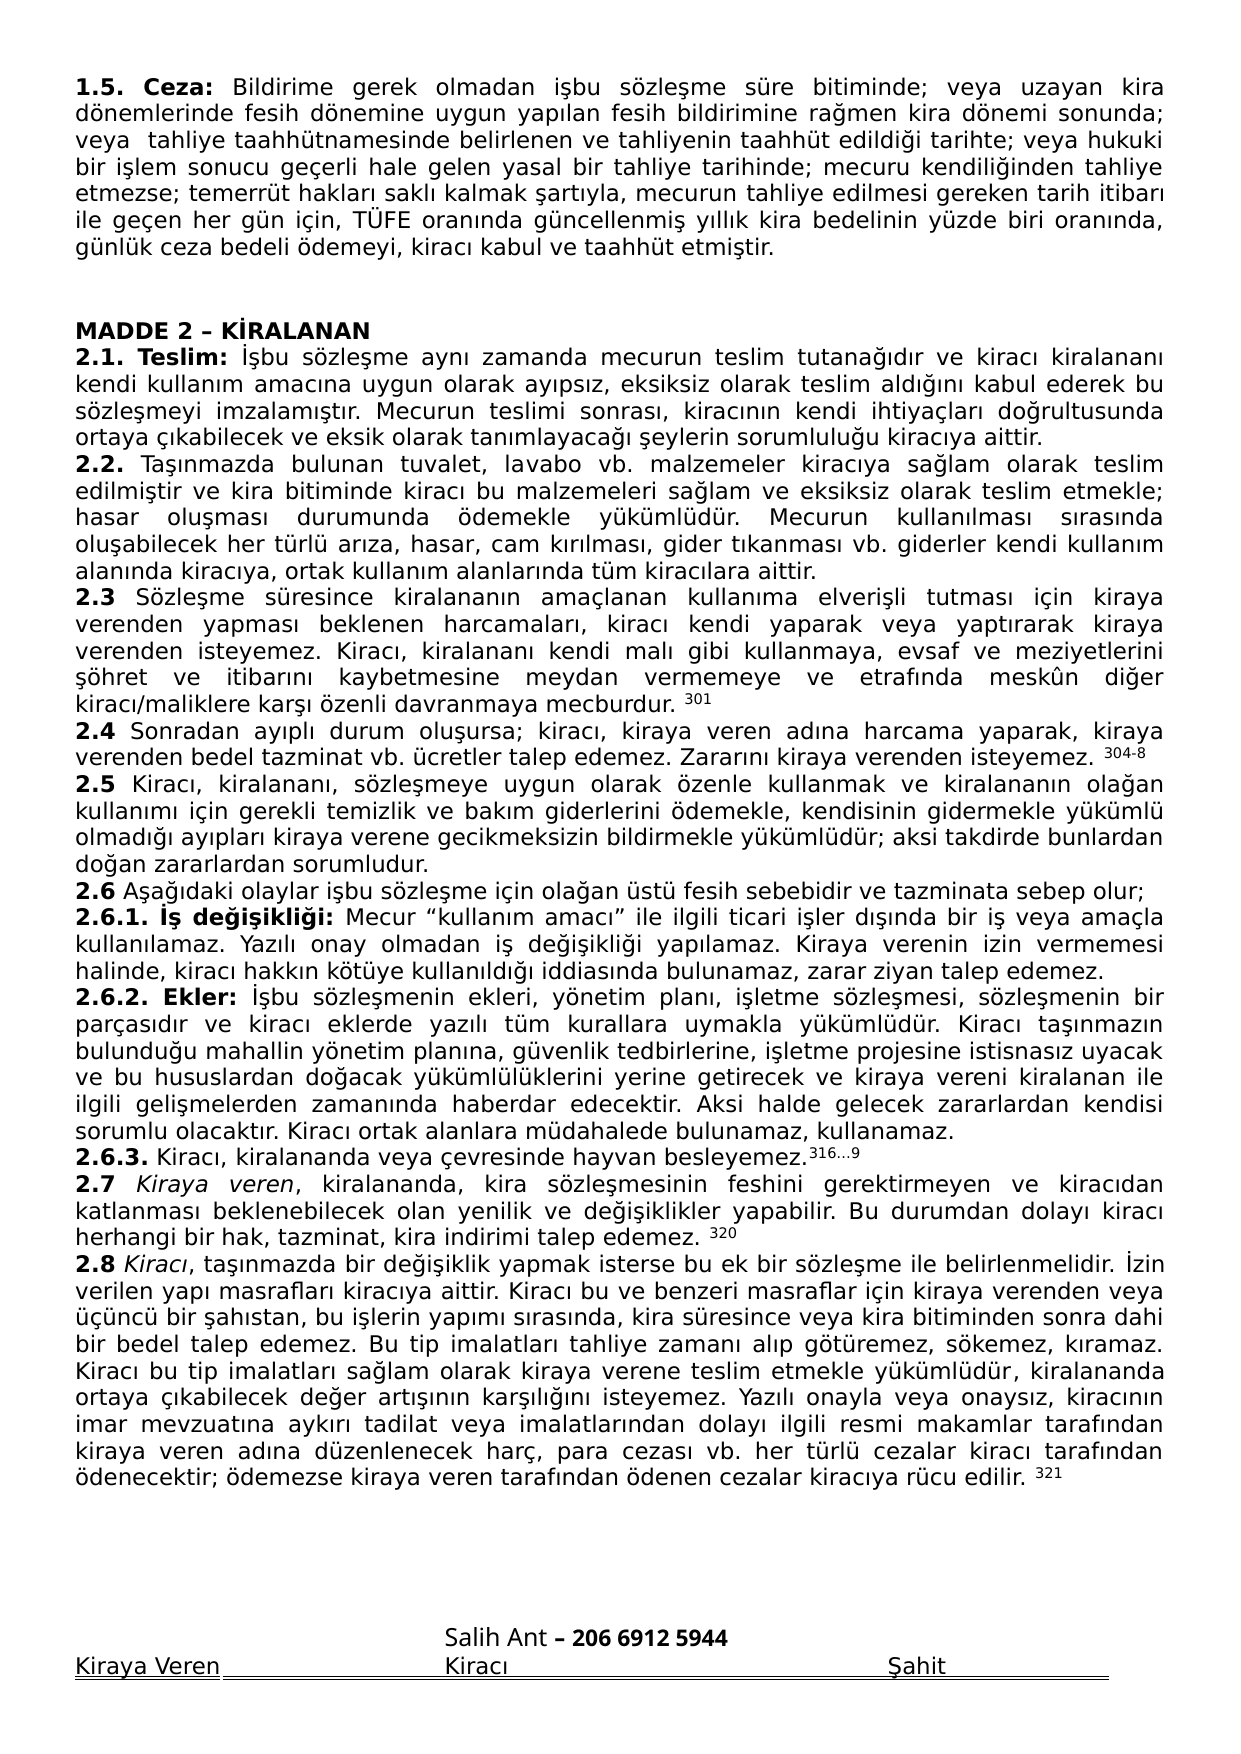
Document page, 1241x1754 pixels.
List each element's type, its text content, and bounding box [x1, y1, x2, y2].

text 2.5 Kiracı, kiralananı, sözleşmeye uygun olarak özenle kullanmak ve kiralananın olağan kullanımı için gerekli temizlik ve bakım giderlerini ödemekle, kendisinin gidermekle yükümlü olmadığı ayıpları kiraya verene gecikmeksizin bildirmekle yükümlüdür; aksi takdirde bunlardan doğan zararlardan sorumludur. [75, 771, 1165, 878]
text 2.6.1. İş değişikliği: Mecur “kullanım amacı” ile ilgili ticari işler dışında bir iş veya amaçla kullanılamaz. Yazılı onay olmadan iş değişikliği yapılamaz. Kiraya verenin izin vermemesi halinde, kiracı hakkın kötüye kullanıldığı iddiasında bulunamaz, zarar ziyan talep edemez. [75, 904, 1165, 984]
text 2.2. Taşınmazda bulunan tuvalet, lavabo vb. malzemeler kiracıya sağlam olarak teslim edilmiştir ve kira bitiminde kiracı bu malzemeleri sağlam ve eksiksiz olarak teslim etmekle; hasar oluşması durumunda ödemekle yükümlüdür. Mecurun kullanılması sırasında oluşabilecek her türlü arıza, hasar, cam kırılması, gider tıkanması vb. giderler kendi kullanım alanında kiracıya, ortak kullanım alanlarında tüm kiracılara aittir. [75, 451, 1165, 584]
text MADDE 2 – KİRALANAN [75, 318, 1165, 344]
text 2.7 Kiraya veren, kiralananda, kira sözleşmesinin feshini gerektirmeyen ve kiracıdan katlanması beklenebilecek olan yenilik ve değişiklikler yapabilir. Bu durumdan dolayı kiracı herhangi bir hak, tazminat, kira indirimi talep edemez. 320 [75, 1171, 1165, 1251]
text 2.6.2. Ekler: İşbu sözleşmenin ekleri, yönetim planı, işletme sözleşmesi, sözleşmenin bir parçasıdır ve kiracı eklerde yazılı tüm kurallara uymakla yükümlüdür. Kiracı taşınmazın bulunduğu mahallin yönetim planına, güvenlik tedbirlerine, işletme projesine istisnasız uyacak ve bu hususlardan doğacak yükümlülüklerini yerine getirecek ve kiraya vereni kiralanan ile ilgili gelişmelerden zamanında haberdar edecektir. Aksi halde gelecek zararlardan kendisi sorumlu olacaktır. Kiracı ortak alanlara müdahalede bulunamaz, kullanamaz. [75, 984, 1165, 1144]
text 2.4 Sonradan ayıplı durum oluşursa; kiracı, kiraya veren adına harcama yaparak, kiraya verenden bedel tazminat vb. ücretler talep edemez. Zararını kiraya verenden isteyemez. 304-8 [75, 718, 1165, 771]
text 2.1. Teslim: İşbu sözleşme aynı zamanda mecurun teslim tutanağıdır ve kiracı kiralananı kendi kullanım amacına uygun olarak ayıpsız, eksiksiz olarak teslim aldığını kabul ederek bu sözleşmeyi imzalamıştır. Mecurun teslimi sonrası, kiracının kendi ihtiyaçları doğrultusunda ortaya çıkabilecek ve eksik olarak tanımlayacağı şeylerin sorumluluğu kiracıya aittir. [75, 344, 1165, 451]
text 2.6.3. Kiracı, kiralananda veya çevresinde hayvan besleyemez.316…9 [75, 1144, 1165, 1171]
text 2.3 Sözleşme süresince kiralananın amaçlanan kullanıma elverişli tutması için kiraya verenden yapması beklenen harcamaları, kiracı kendi yaparak veya yaptırarak kiraya verenden isteyemez. Kiracı, kiralananı kendi malı gibi kullanmaya, evsaf ve meziyetlerini şöhret ve itibarını kaybetmesine meydan vermemeye ve etrafında meskûn diğer kiracı/maliklere karşı özenli davranmaya mecburdur. 301 [75, 584, 1165, 718]
text 1.5. Ceza: Bildirime gerek olmadan işbu sözleşme süre bitiminde; veya uzayan kira dönemlerinde fesih dönemine uygun yapılan fesih bildirimine rağmen kira dönemi sonunda; veya tahliye taahhütnamesinde belirlenen ve tahliyenin taahhüt edildiği tarihte; veya hukuki bir işlem sonucu geçerli hale gelen yasal bir tahliye tarihinde; mecuru kendiliğinden tahliye etmezse; temerrüt hakları saklı kalmak şartıyla, mecurun tahliye edilmesi gereken tarih itibarı ile geçen her gün için, TÜFE oranında güncellenmiş yıllık kira bedelinin yüzde biri oranında, günlük ceza bedeli ödemeyi, kiracı kabul ve taahhüt etmiştir. [75, 74, 1165, 260]
text 2.6 Aşağıdaki olaylar işbu sözleşme için olağan üstü fesih sebebidir ve tazminata sebep olur; [75, 878, 1165, 904]
text 2.8 Kiracı, taşınmazda bir değişiklik yapmak isterse bu ek bir sözleşme ile belirlenmelidir. İzin verilen yapı masrafları kiracıya aittir. Kiracı bu ve benzeri masraflar için kiraya verenden veya üçüncü bir şahıstan, bu işlerin yapımı sırasında, kira süresince veya kira bitiminden sonra dahi bir bedel talep edemez. Bu tip imalatları tahliye zamanı alıp götüremez, sökemez, kıramaz. Kiracı bu tip imalatları sağlam olarak kiraya verene teslim etmekle yükümlüdür, kiralananda ortaya çıkabilecek değer artışının karşılığını isteyemez. Yazılı onayla veya onaysız, kiracının imar mevzuatına aykırı tadilat veya imalatlarından dolayı ilgili resmi makamlar tarafından kiraya veren adına düzenlenecek harç, para cezası vb. her türlü cezalar kiracı tarafından ödenecektir; ödemezse kiraya veren tarafından ödenen cezalar kiracıya rücu edilir. 321 [75, 1251, 1165, 1491]
